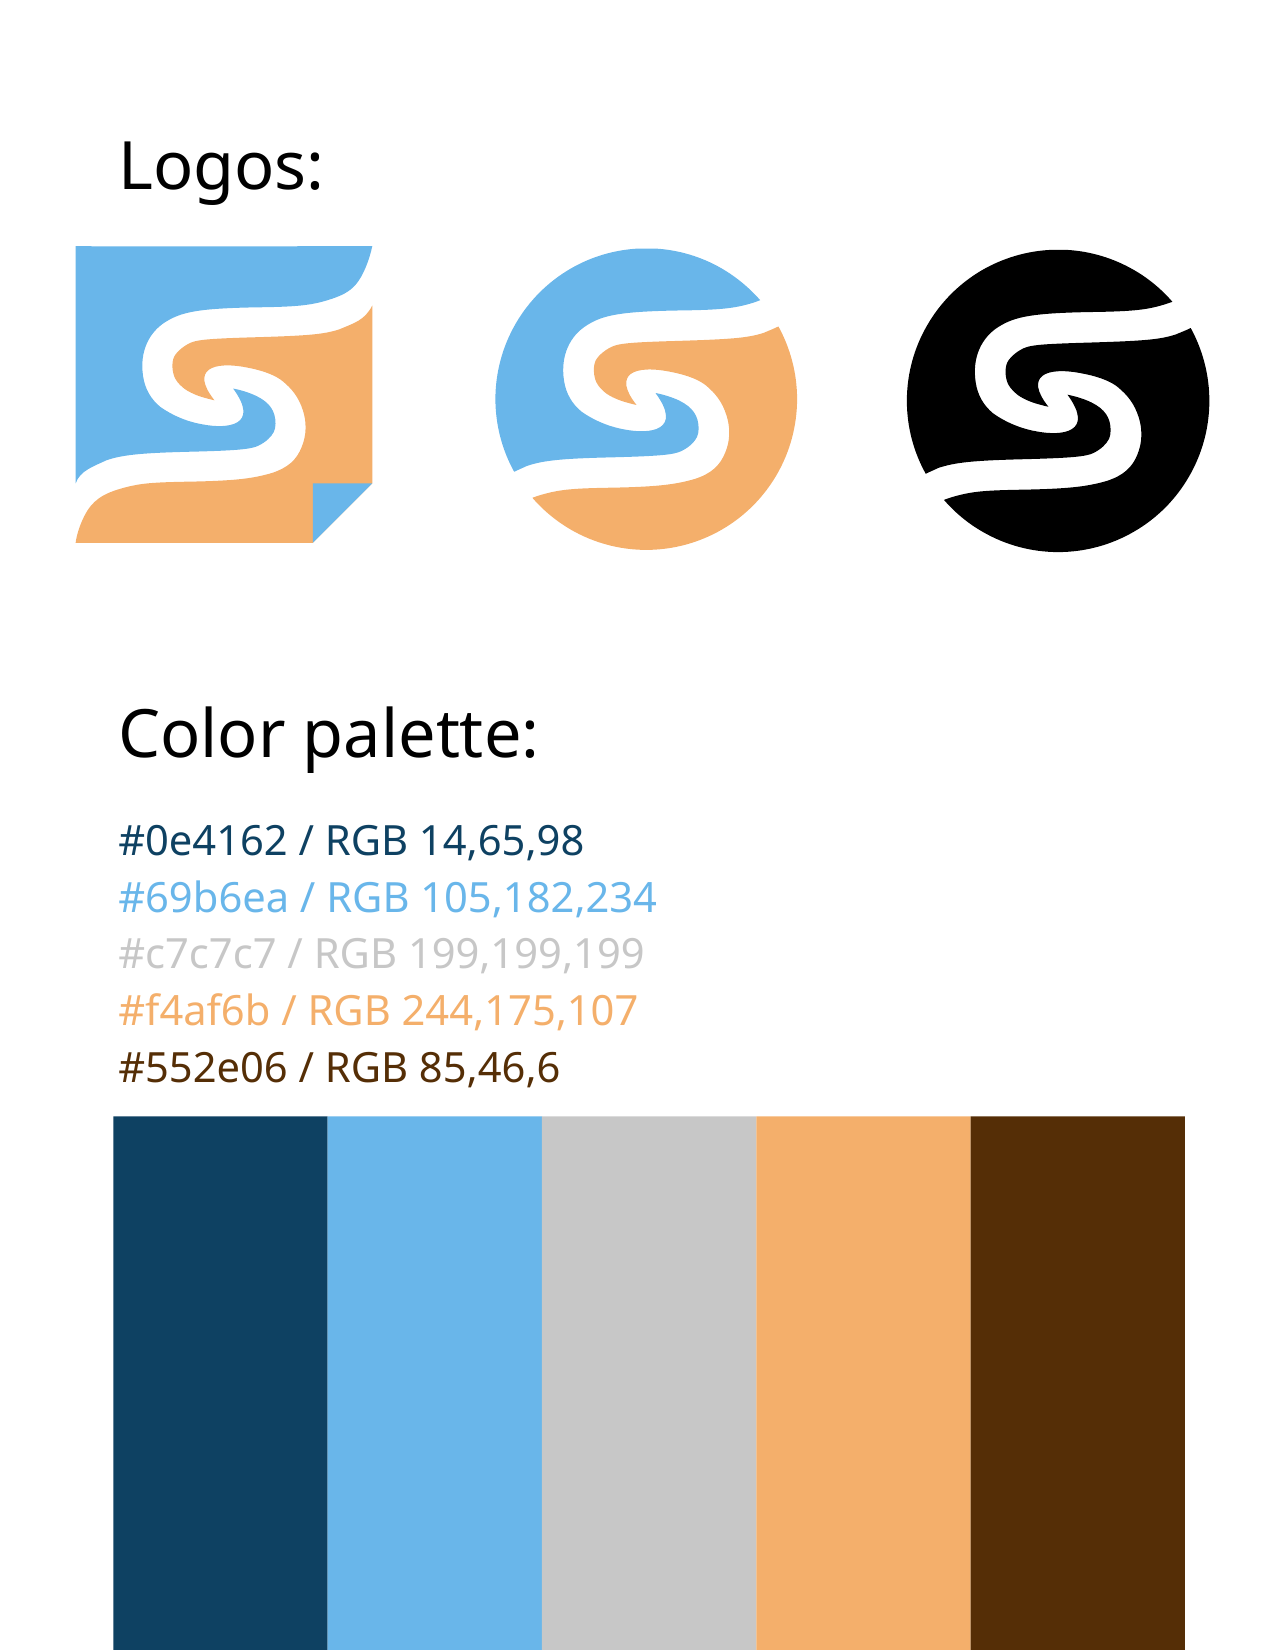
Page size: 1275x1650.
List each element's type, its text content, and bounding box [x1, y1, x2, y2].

text #0e4162 / RGB 14,65,98 [118, 811, 1157, 867]
text #69b6ea / RGB 105,182,234 [118, 867, 1157, 924]
text Logos: [118, 118, 1157, 209]
text #f4af6b / RGB 244,175,107 [118, 981, 1157, 1038]
text Color palette: [118, 686, 1157, 777]
text #552e06 / RGB 85,46,6 [118, 1038, 1157, 1094]
text #c7c7c7 / RGB 199,199,199 [118, 924, 1157, 981]
